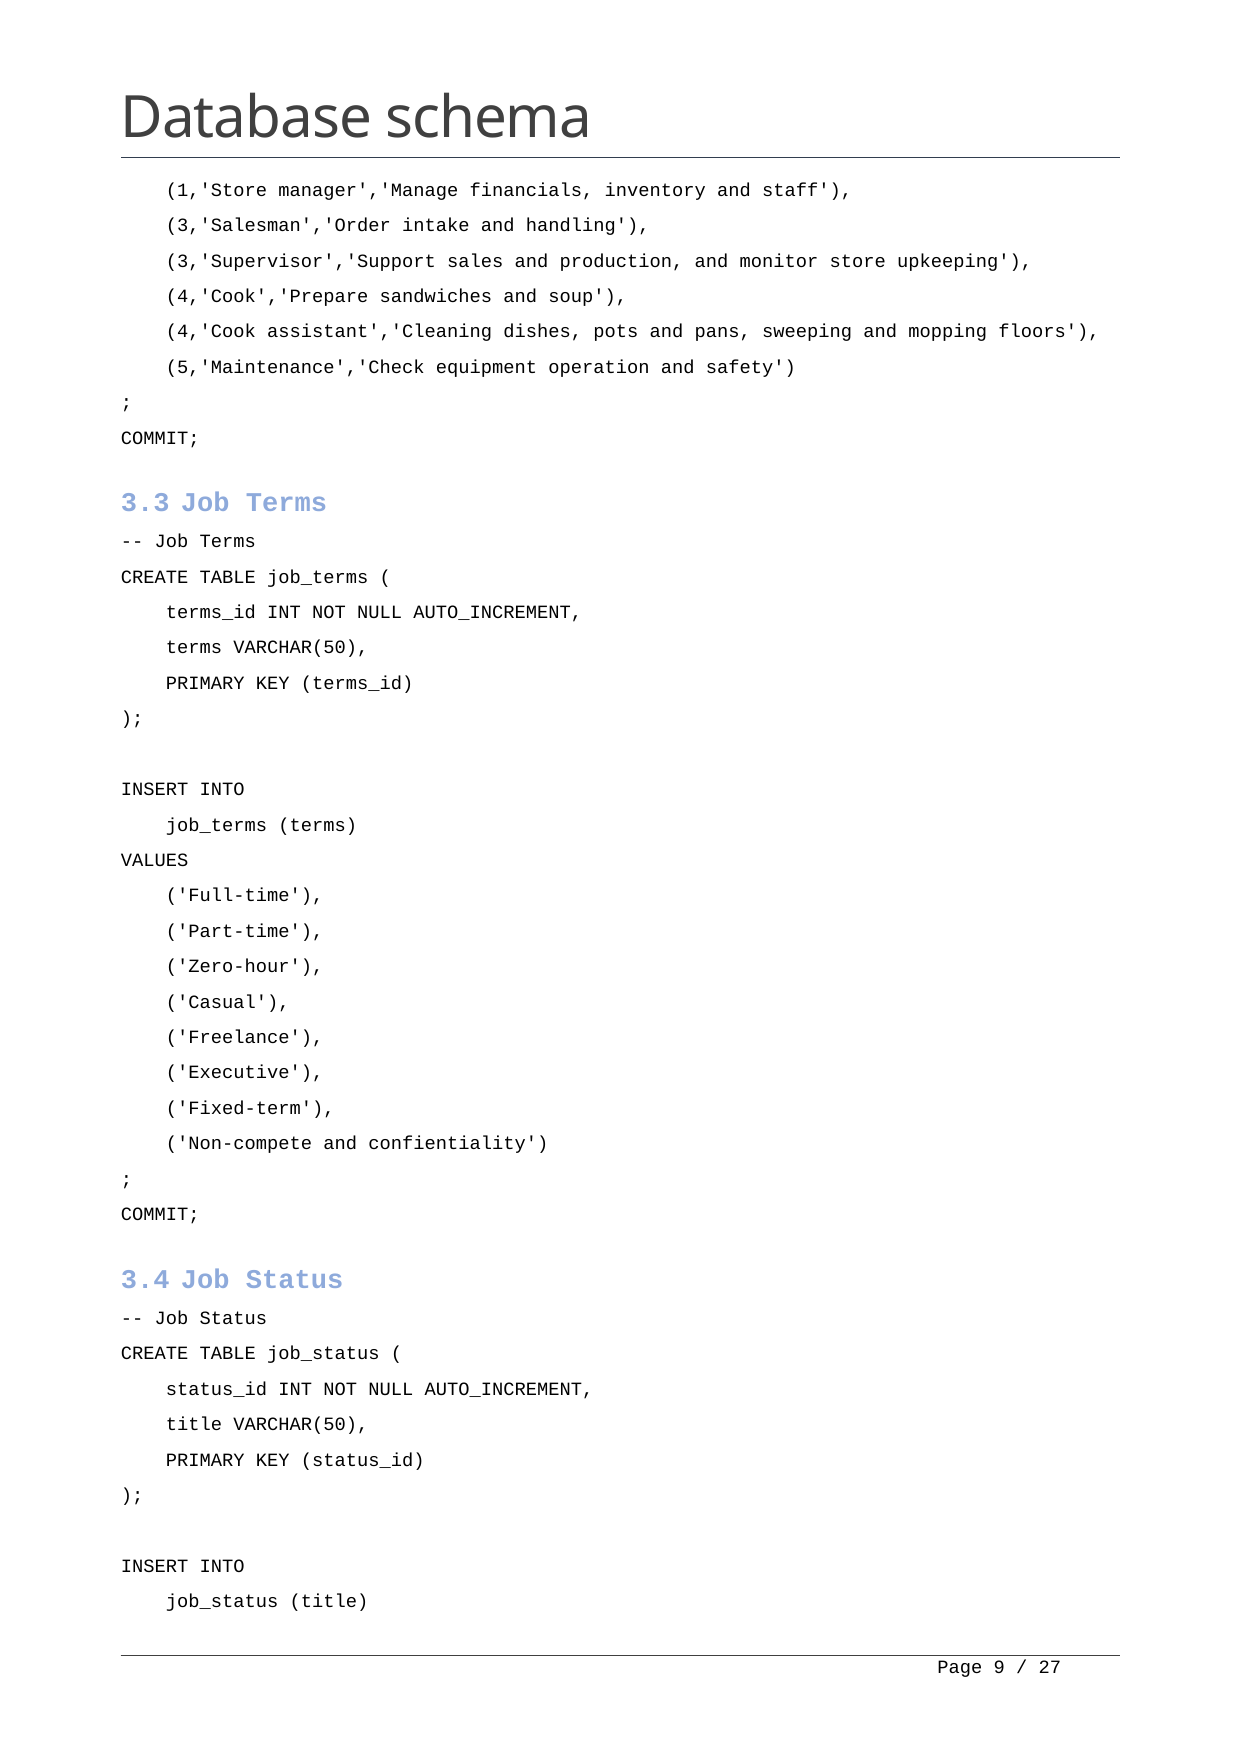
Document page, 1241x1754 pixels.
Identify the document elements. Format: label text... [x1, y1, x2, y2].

text ('Non-compete and confientiality') [121, 1134, 1120, 1155]
text -- Job Terms [121, 532, 1120, 553]
text ('Part-time'), [121, 922, 1120, 943]
text job_status (title) [121, 1592, 1120, 1613]
text ('Zero-hour'), [121, 957, 1120, 978]
text -- Job Status [121, 1309, 1120, 1330]
text (4,'Cook','Prepare sandwiches and soup'), [121, 287, 1120, 308]
text ; [121, 1169, 1120, 1191]
text CREATE TABLE job_terms ( [121, 567, 1120, 589]
text title VARCHAR(50), [121, 1415, 1120, 1436]
text COMMIT; [121, 428, 1120, 450]
text terms_id INT NOT NULL AUTO_INCREMENT, [121, 603, 1120, 624]
text job_terms (terms) [121, 815, 1120, 837]
text (5,'Maintenance','Check equipment operation and safety') [121, 358, 1120, 379]
text CREATE TABLE job_status ( [121, 1344, 1120, 1365]
text ('Freelance'), [121, 1028, 1120, 1049]
text terms VARCHAR(50), [121, 638, 1120, 659]
text (4,'Cook assistant','Cleaning dishes, pots and pans, sweeping and mopping floors'), [121, 322, 1120, 343]
text (1,'Store manager','Manage financials, inventory and staff'), [121, 181, 1120, 202]
text PRIMARY KEY (terms_id) [121, 674, 1120, 695]
text COMMIT; [121, 1205, 1120, 1226]
text ('Fixed-term'), [121, 1099, 1120, 1120]
text ; [121, 393, 1120, 414]
subtitle Job Status [121, 1265, 1120, 1296]
text INSERT INTO [121, 780, 1120, 801]
subtitle Job Terms [121, 489, 1120, 519]
text ); [121, 709, 1120, 730]
text (3,'Salesman','Order intake and handling'), [121, 216, 1120, 237]
text (3,'Supervisor','Support sales and production, and monitor store upkeeping'), [121, 251, 1120, 273]
text PRIMARY KEY (status_id) [121, 1450, 1120, 1472]
text VALUES [121, 851, 1120, 872]
text ('Casual'), [121, 992, 1120, 1014]
text ('Full-time'), [121, 886, 1120, 907]
text ('Executive'), [121, 1063, 1120, 1084]
text INSERT INTO [121, 1557, 1120, 1578]
text ); [121, 1486, 1120, 1507]
text status_id INT NOT NULL AUTO_INCREMENT, [121, 1379, 1120, 1401]
